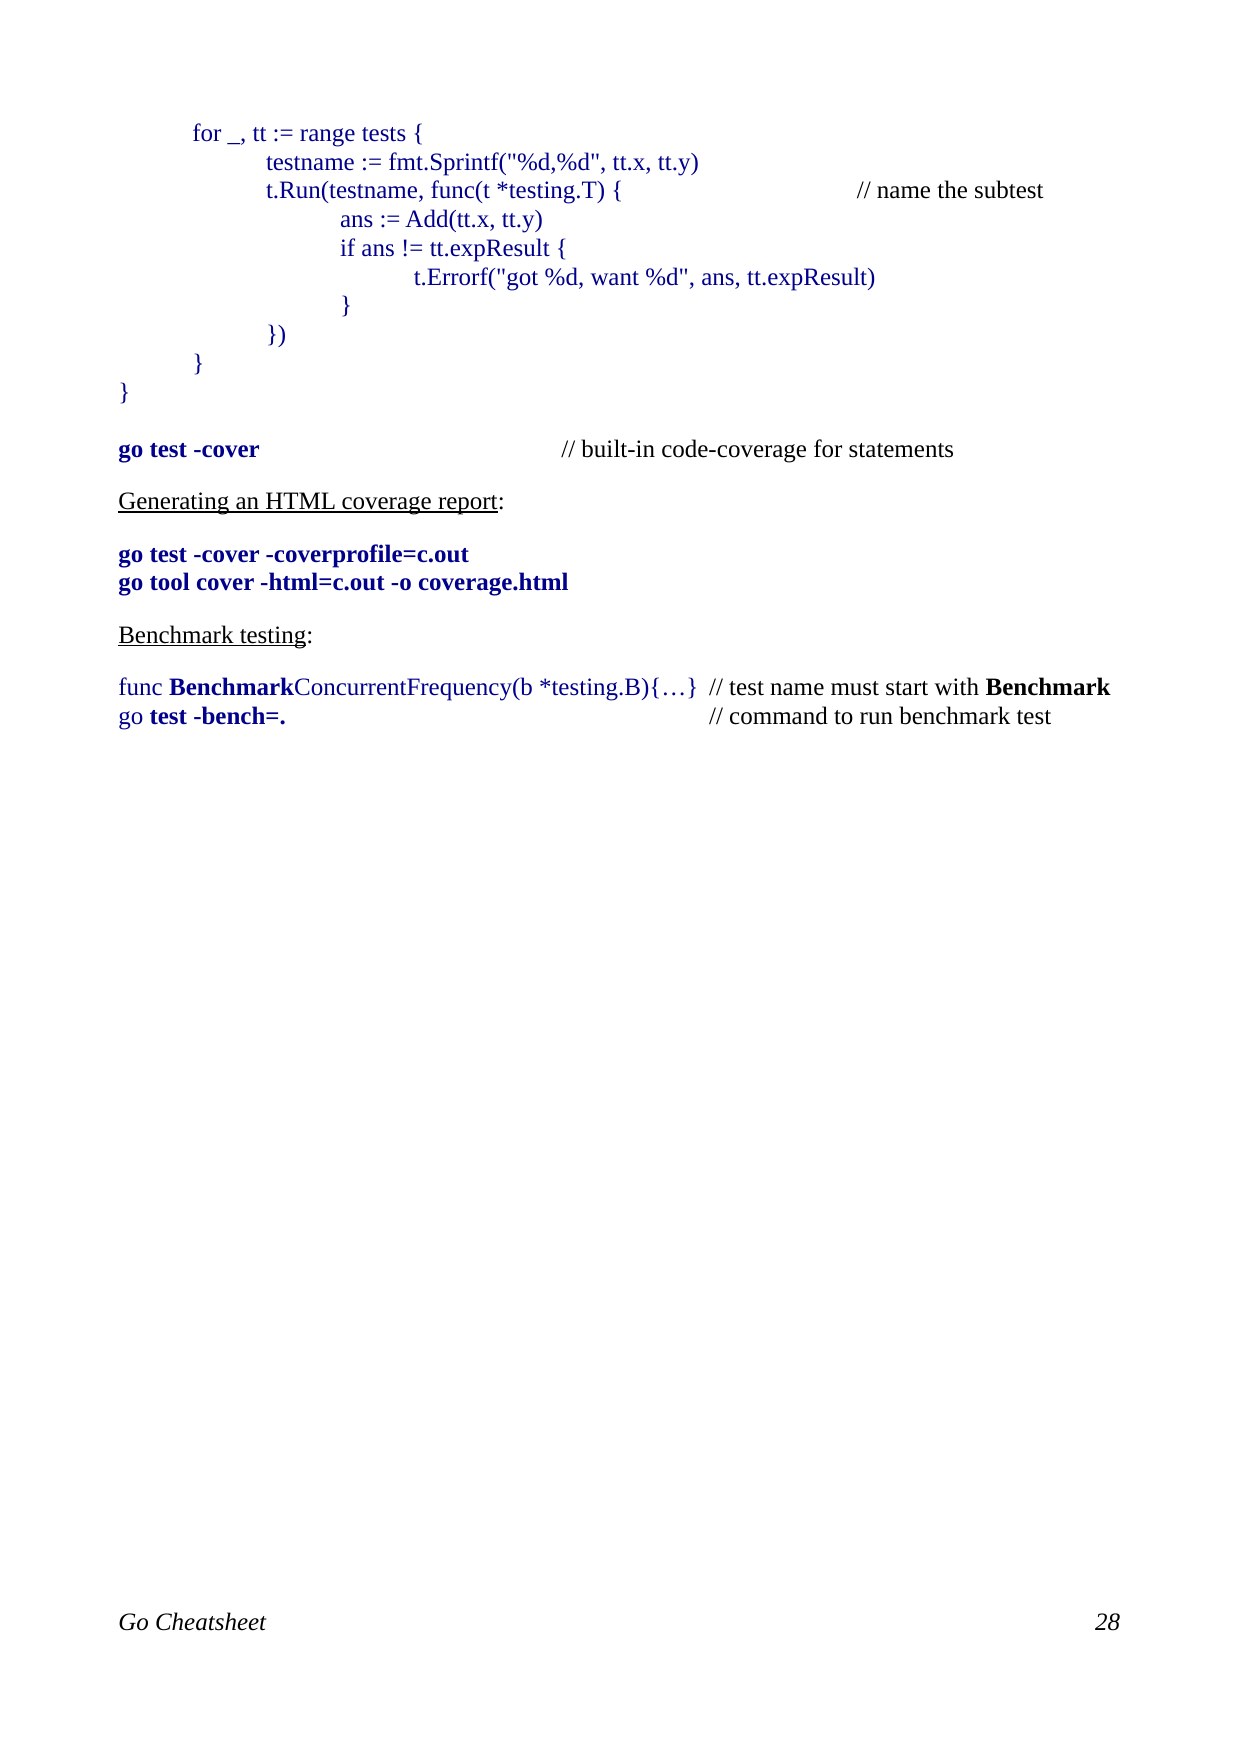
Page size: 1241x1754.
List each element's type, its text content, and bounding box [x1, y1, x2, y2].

text if ans != tt.expResult { [118, 233, 1122, 262]
text ans := Add(tt.x, tt.y) [118, 204, 1122, 233]
text } [118, 291, 1122, 319]
text go test -bench=. // command to run benchmark test [118, 701, 1122, 730]
text Benchmark testing: [118, 620, 1122, 649]
text go test -cover // built-in code-coverage for statements [118, 434, 1122, 463]
text }) [118, 319, 1122, 348]
text } [118, 348, 1122, 377]
text t.Run(testname, func(t *testing.T) { // name the subtest [118, 176, 1122, 204]
text t.Errorf("got %d, want %d", ans, tt.expResult) [118, 262, 1122, 291]
text Generating an HTML coverage report: [118, 486, 1122, 515]
text func BenchmarkConcurrentFrequency(b *testing.B){…} // test name must start with Benchmark [118, 672, 1122, 701]
text for _, tt := range tests { [118, 118, 1122, 147]
text go tool cover -html=c.out -o coverage.html [118, 567, 1122, 596]
text go test -cover -coverprofile=c.out [118, 539, 1122, 567]
text testname := fmt.Sprintf("%d,%d", tt.x, tt.y) [118, 147, 1122, 176]
text } [118, 377, 1122, 406]
